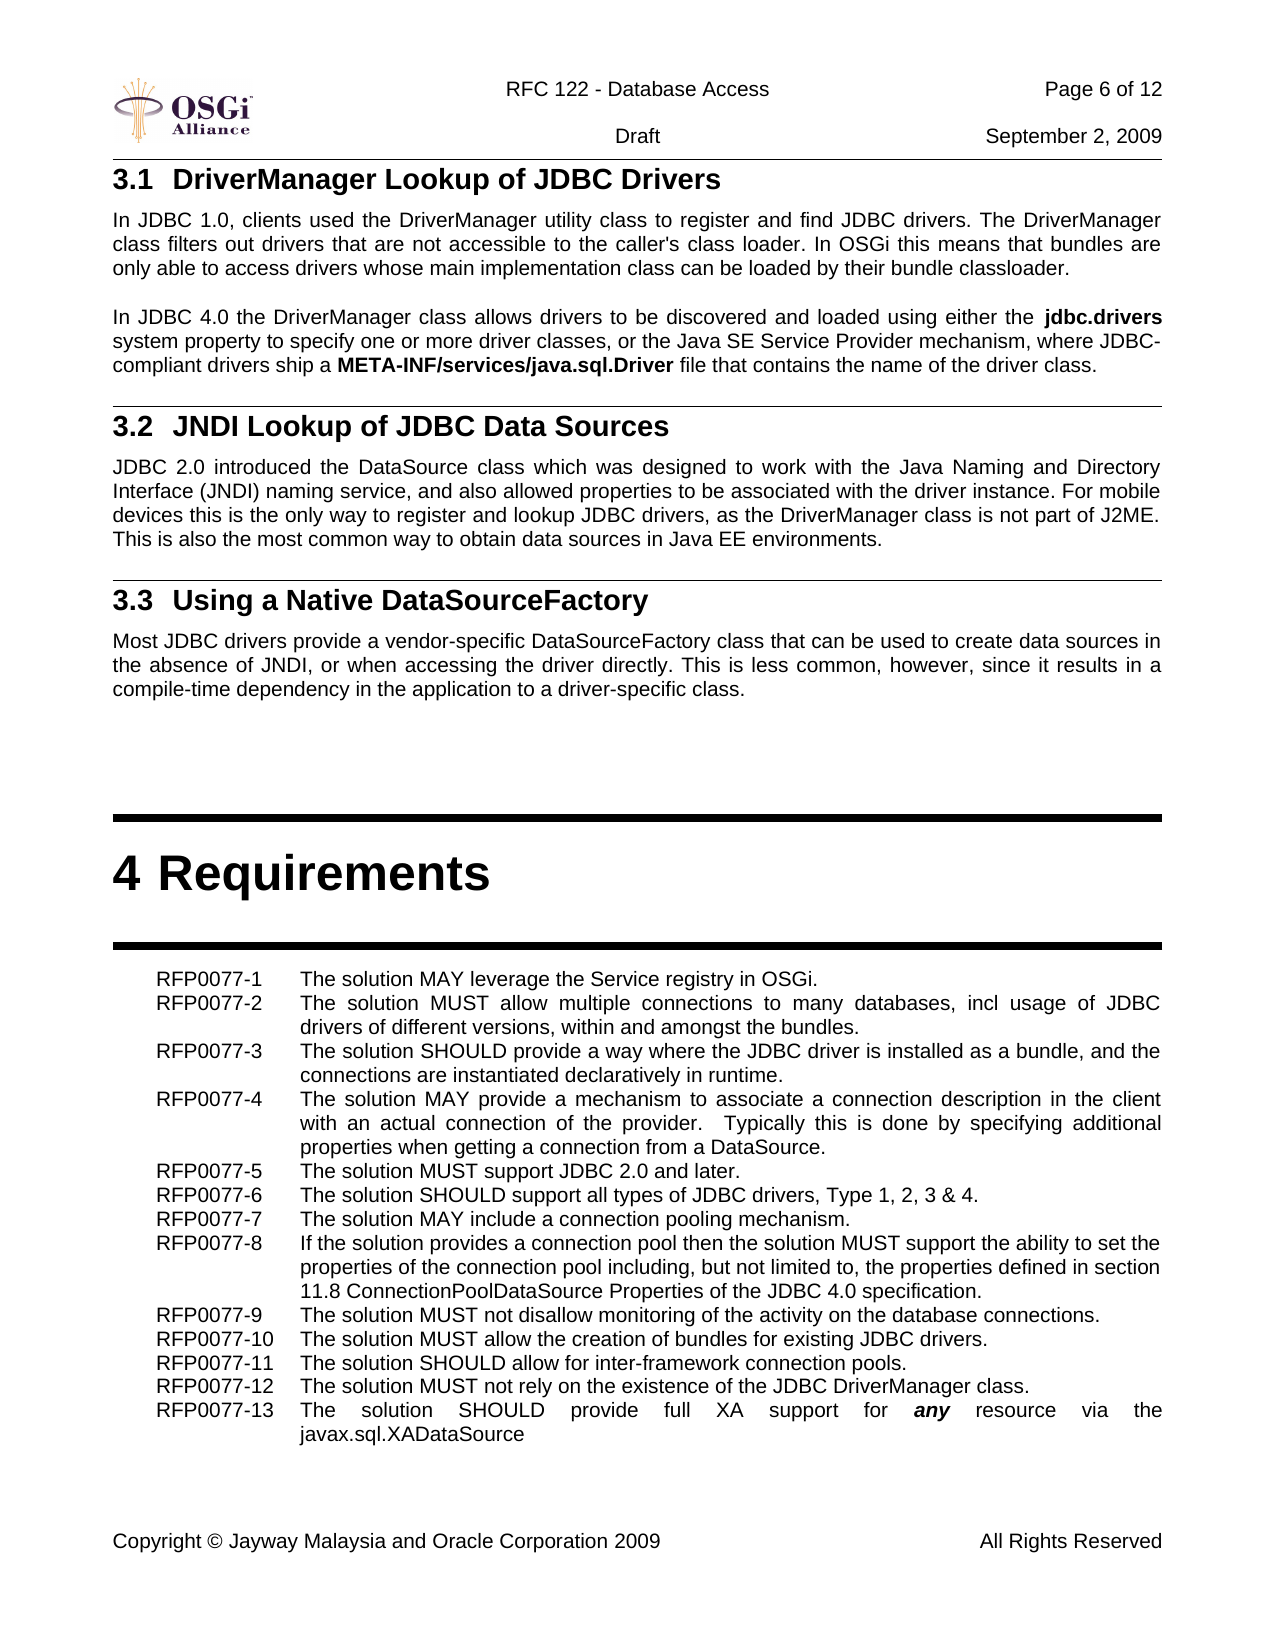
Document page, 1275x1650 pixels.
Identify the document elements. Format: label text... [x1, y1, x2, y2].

list The solution MUST not rely on the existence of the JDBC DriverManager class. [150, 1374, 1162, 1398]
list The solution SHOULD allow for inter-framework connection pools. [150, 1350, 1162, 1374]
subtitle Using a Native DataSourceFactory [112, 581, 1162, 617]
list The solution MAY provide a mechanism to associate a connection description in the client with an actual connection of the provider. Typically this is done by specifying additional properties when getting a connection from a DataSource. [150, 1087, 1162, 1159]
list The solution MUST support JDBC 2.0 and later. [150, 1159, 1162, 1183]
picture [114, 78, 253, 143]
list The solution MAY leverage the Service registry in OSGi. [150, 967, 1162, 991]
list The solution SHOULD support all types of JDBC drivers, Type 1, 2, 3 & 4. [150, 1183, 1162, 1207]
text Most JDBC drivers provide a vendor-specific DataSourceFactory class that can be used to create data sources in the absence of JNDI, or when accessing the driver directly. This is less common, however, since it results in a compile-time dependency in the application to a driver-specific class. [112, 629, 1162, 701]
list The solution MUST allow the creation of bundles for existing JDBC drivers. [150, 1326, 1162, 1350]
subtitle DriverManager Lookup of JDBC Drivers [112, 160, 1162, 196]
text In JDBC 1.0, clients used the DriverManager utility class to register and find JDBC drivers. The DriverManager class filters out drivers that are not accessible to the caller's class loader. In OSGi this means that bundles are only able to access drivers whose main implementation class can be loaded by their bundle classloader. [112, 208, 1162, 280]
list The solution SHOULD provide full XA support for any resource via the javax.sql.XADataSource [150, 1398, 1162, 1446]
list The solution SHOULD provide a way where the JDBC driver is installed as a bundle, and the connections are instantiated declaratively in runtime. [150, 1039, 1162, 1087]
list The solution MUST allow multiple connections to many databases, incl usage of JDBC drivers of different versions, within and amongst the bundles. [150, 991, 1162, 1039]
subtitle JNDI Lookup of JDBC Data Sources [112, 407, 1162, 443]
text JDBC 2.0 introduced the DataSource class which was designed to work with the Java Naming and Directory Interface (JNDI) naming service, and also allowed properties to be associated with the driver instance. For mobile devices this is the only way to register and lookup JDBC drivers, as the DriverManager class is not part of J2ME. This is also the most common way to obtain data sources in Java EE environments. [112, 455, 1162, 551]
subtitle Requirements [112, 815, 1162, 950]
list If the solution provides a connection pool then the solution MUST support the ability to set the properties of the connection pool including, but not limited to, the properties defined in section 11.8 ConnectionPoolDataSource Properties of the JDBC 4.0 specification. [150, 1231, 1162, 1302]
list The solution MUST not disallow monitoring of the activity on the database connections. [150, 1302, 1162, 1326]
list The solution MAY include a connection pooling mechanism. [150, 1207, 1162, 1231]
text In JDBC 4.0 the DriverManager class allows drivers to be discovered and loaded using either the jdbc.drivers system property to specify one or more driver classes, or the Java SE Service Provider mechanism, where JDBC-compliant drivers ship a META-INF/services/java.sql.Driver file that contains the name of the driver class. [112, 305, 1162, 377]
